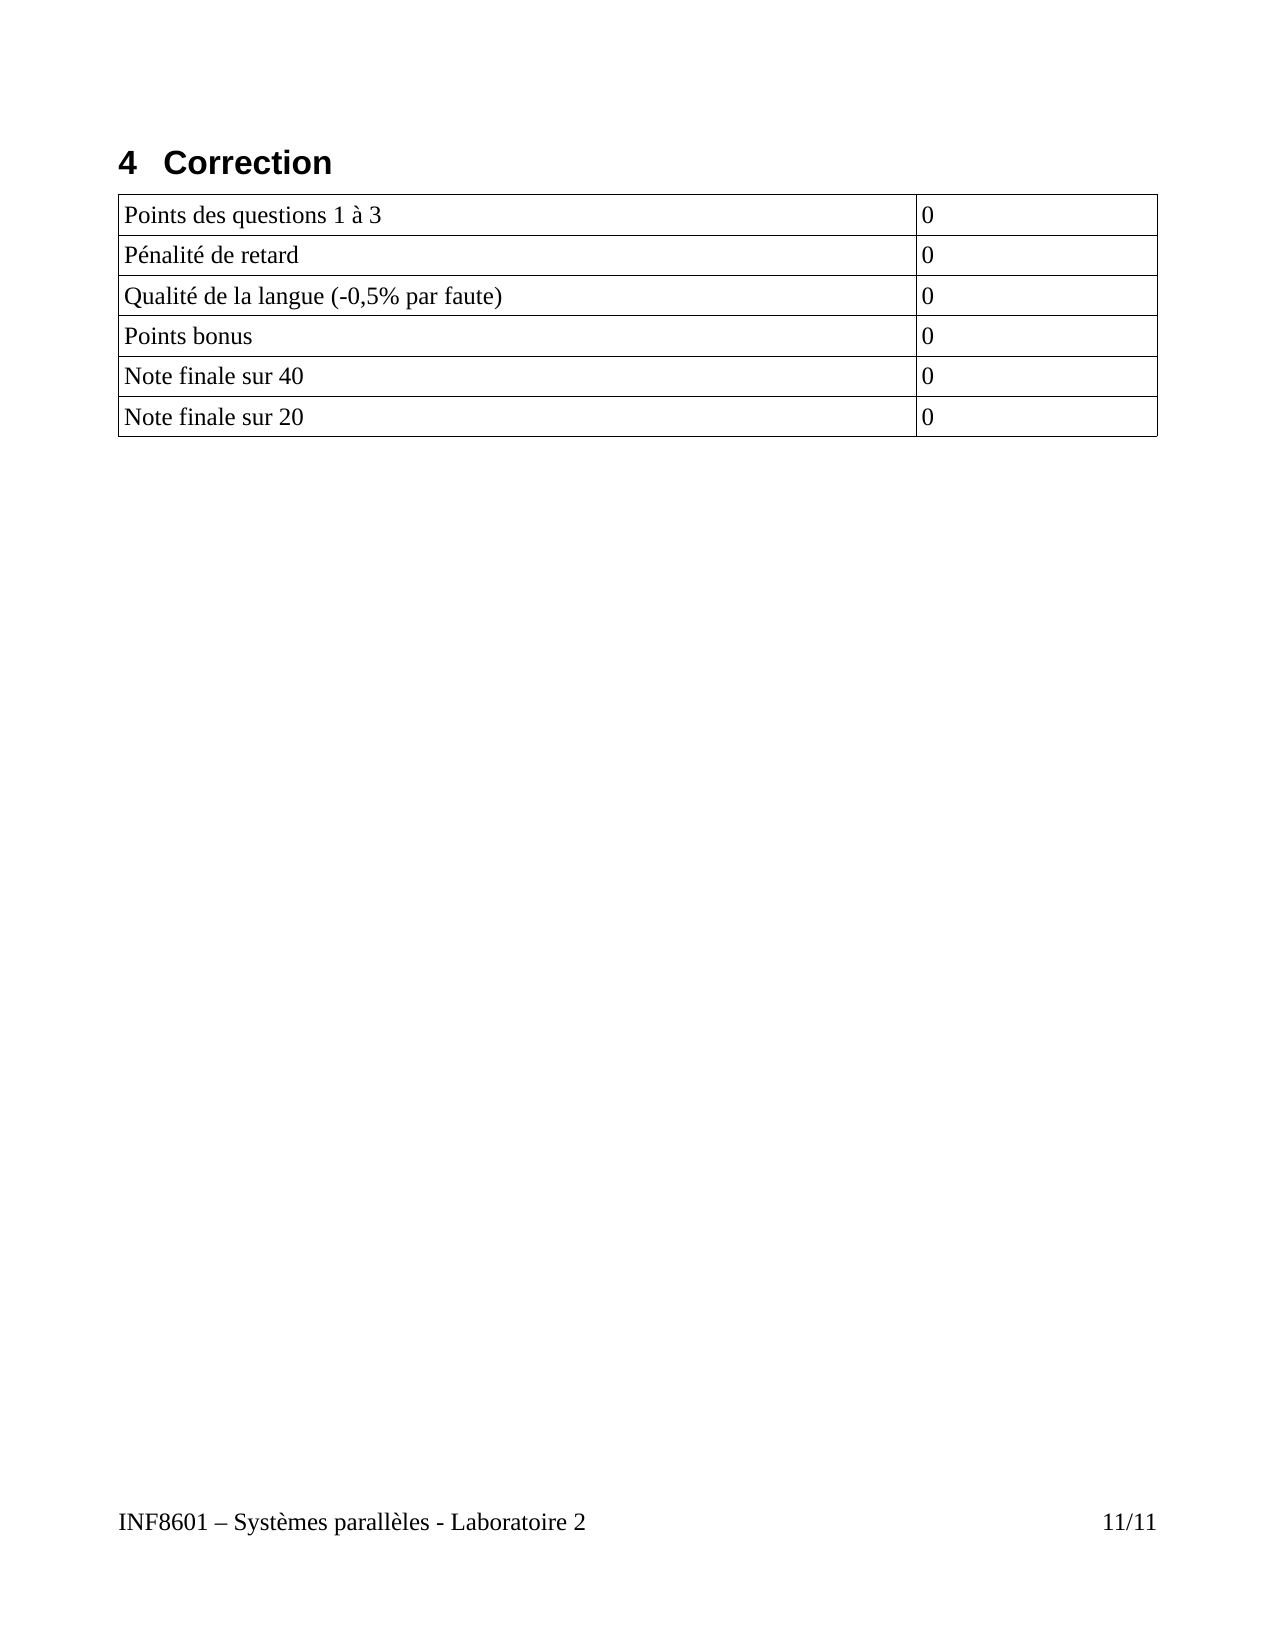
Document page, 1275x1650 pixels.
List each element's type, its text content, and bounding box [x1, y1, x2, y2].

table_cell Note finale sur 40 [119, 357, 916, 396]
table_cell Points bonus [119, 316, 916, 356]
table_cell 0 [917, 316, 1157, 356]
table_header 0 [917, 195, 1157, 234]
table_header Points des questions 1 à 3 [119, 195, 916, 234]
table_cell 0 [917, 397, 1157, 436]
subtitle Correction [118, 143, 1157, 182]
table_cell 0 [917, 236, 1157, 275]
table_cell Qualité de la langue (-0,5% par faute) [119, 276, 916, 315]
table_cell 0 [917, 357, 1157, 396]
table_cell Pénalité de retard [119, 236, 916, 275]
table_cell Note finale sur 20 [119, 397, 916, 436]
table_cell 0 [917, 276, 1157, 315]
